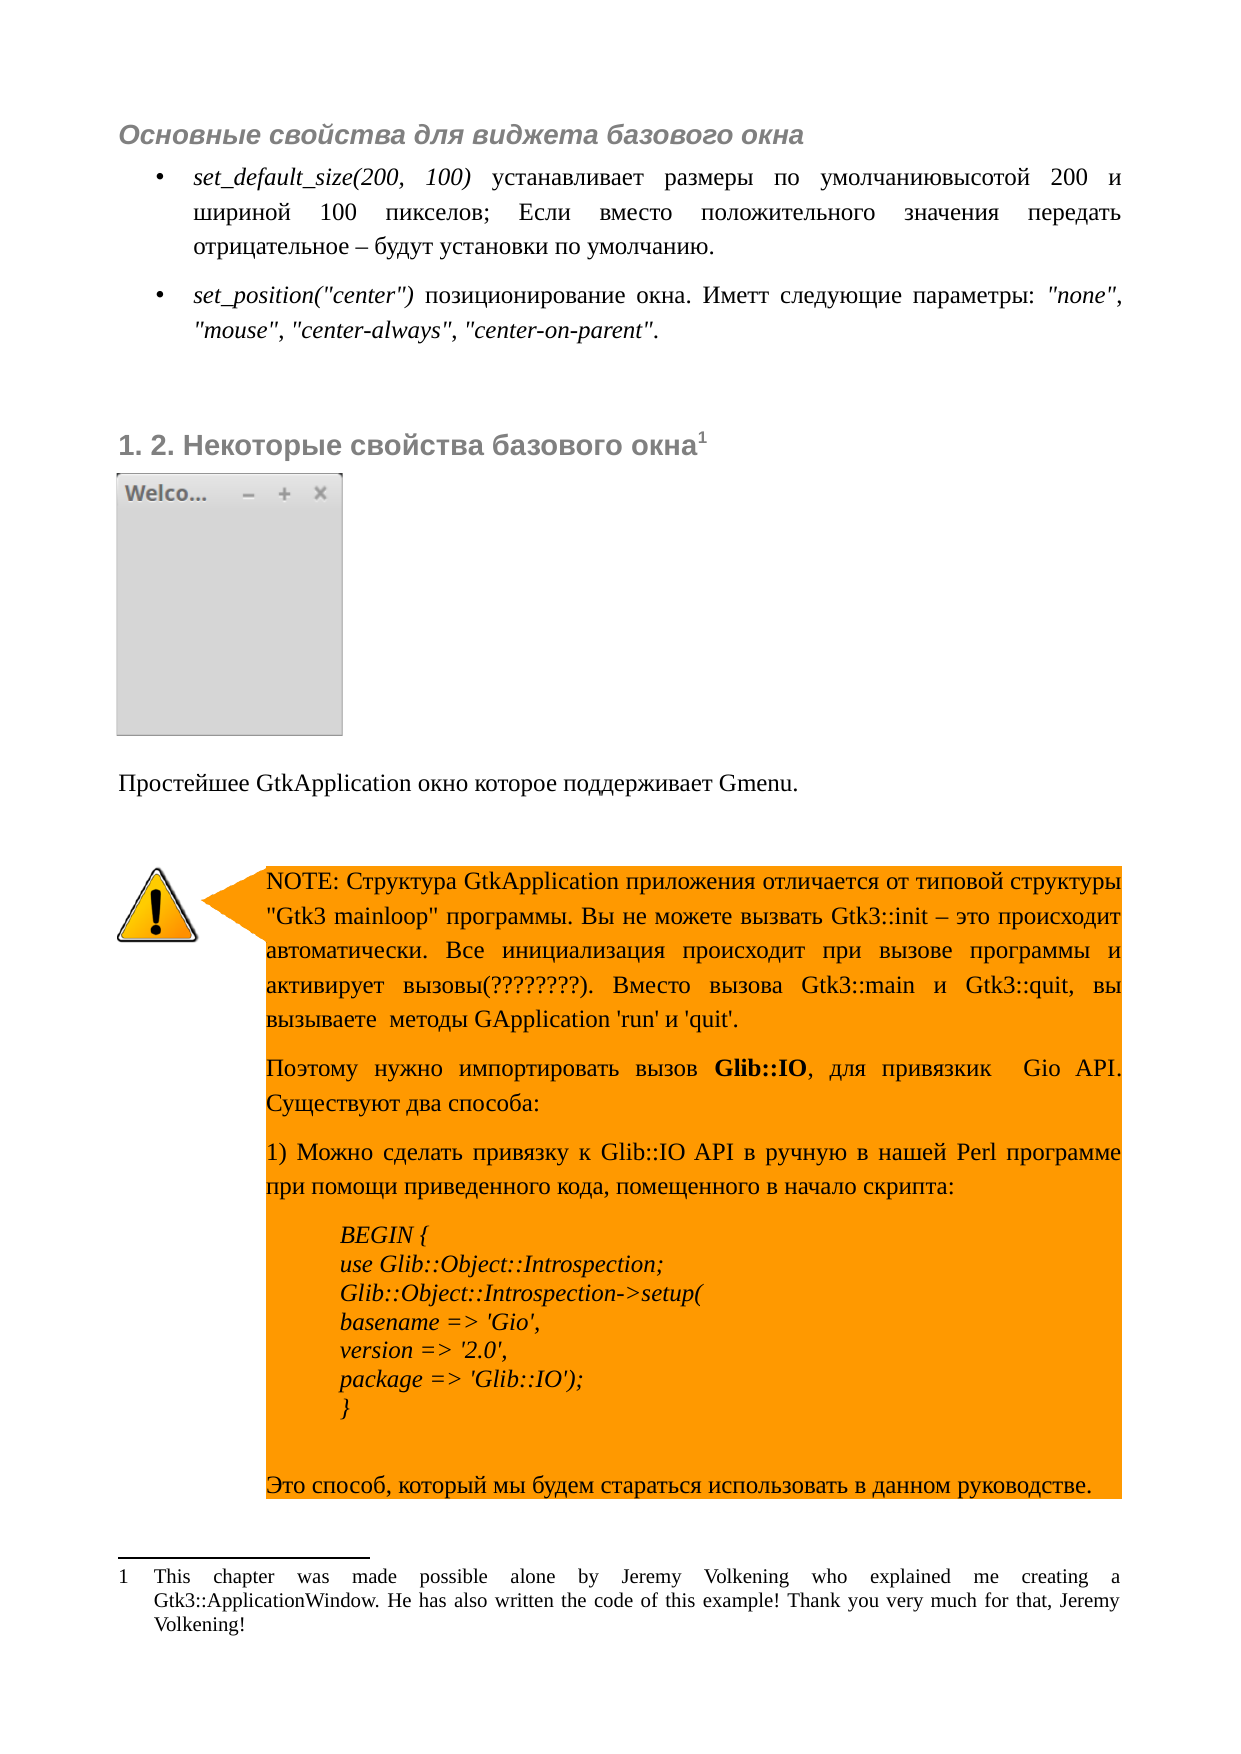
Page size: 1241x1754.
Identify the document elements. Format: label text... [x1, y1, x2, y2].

subtitle Основные свойства для виджета базового окна [118, 118, 1122, 150]
text Поэтому нужно импортировать вызов Glib::IO, для привязкик Gio API. Существуют два способа: [266, 1053, 1122, 1116]
subtitle 1. 2. Некоторые свойства базового окна [118, 428, 1122, 461]
picture [116, 473, 343, 736]
text BEGIN { [266, 1220, 1122, 1249]
list set_default_size(200, 100) устанавливает размеры по умолчаниювысотой 200 и шириной 100 пикселов; Если вместо положительного значения передать отрицательное – будут установки по умолчанию. [156, 162, 1122, 260]
text version => '2.0', [266, 1335, 1122, 1364]
text Это способ, который мы будем стараться использовать в данном руководстве. [266, 1471, 1122, 1499]
text package => 'Glib::IO'); [266, 1364, 1122, 1393]
text basename => 'Gio', [266, 1307, 1122, 1335]
picture [117, 866, 270, 943]
text use Glib::Object::Introspection; [266, 1249, 1122, 1278]
list set_position("center") позиционирование окна. Иметт следующие параметры: "none", "mouse", "center-always", "center-on-parent". [156, 281, 1122, 344]
text } [266, 1393, 1122, 1422]
text Простейшее GtkApplication окно которое поддерживает Gmenu. [118, 768, 1122, 797]
text 1) Можно сделать привязку к Glib::IO API в ручную в нашей Perl программе при помощи приведенного кода, помещенного в начало скрипта: [266, 1137, 1122, 1200]
text NOTE: Структура GtkApplication приложения отличается от типовой структуры "Gtk3 mainloop" программы. Вы не можете вызвать Gtk3::init – это происходит автоматически. Все инициализация происходит при вызове программы и активирует вызовы(????????). Вместо вызова Gtk3::main и Gtk3::quit, вы вызываете методы GApplication 'run' и 'quit'. [266, 866, 1122, 1033]
text Glib::Object::Introspection->setup( [266, 1278, 1122, 1307]
text This chapter was made possible alone by Jeremy Volkening who explained me creating a Gtk3::ApplicationWindow. He has also written the code of this example! Thank you very much for that, Jeremy Volkening! [118, 1564, 1122, 1636]
